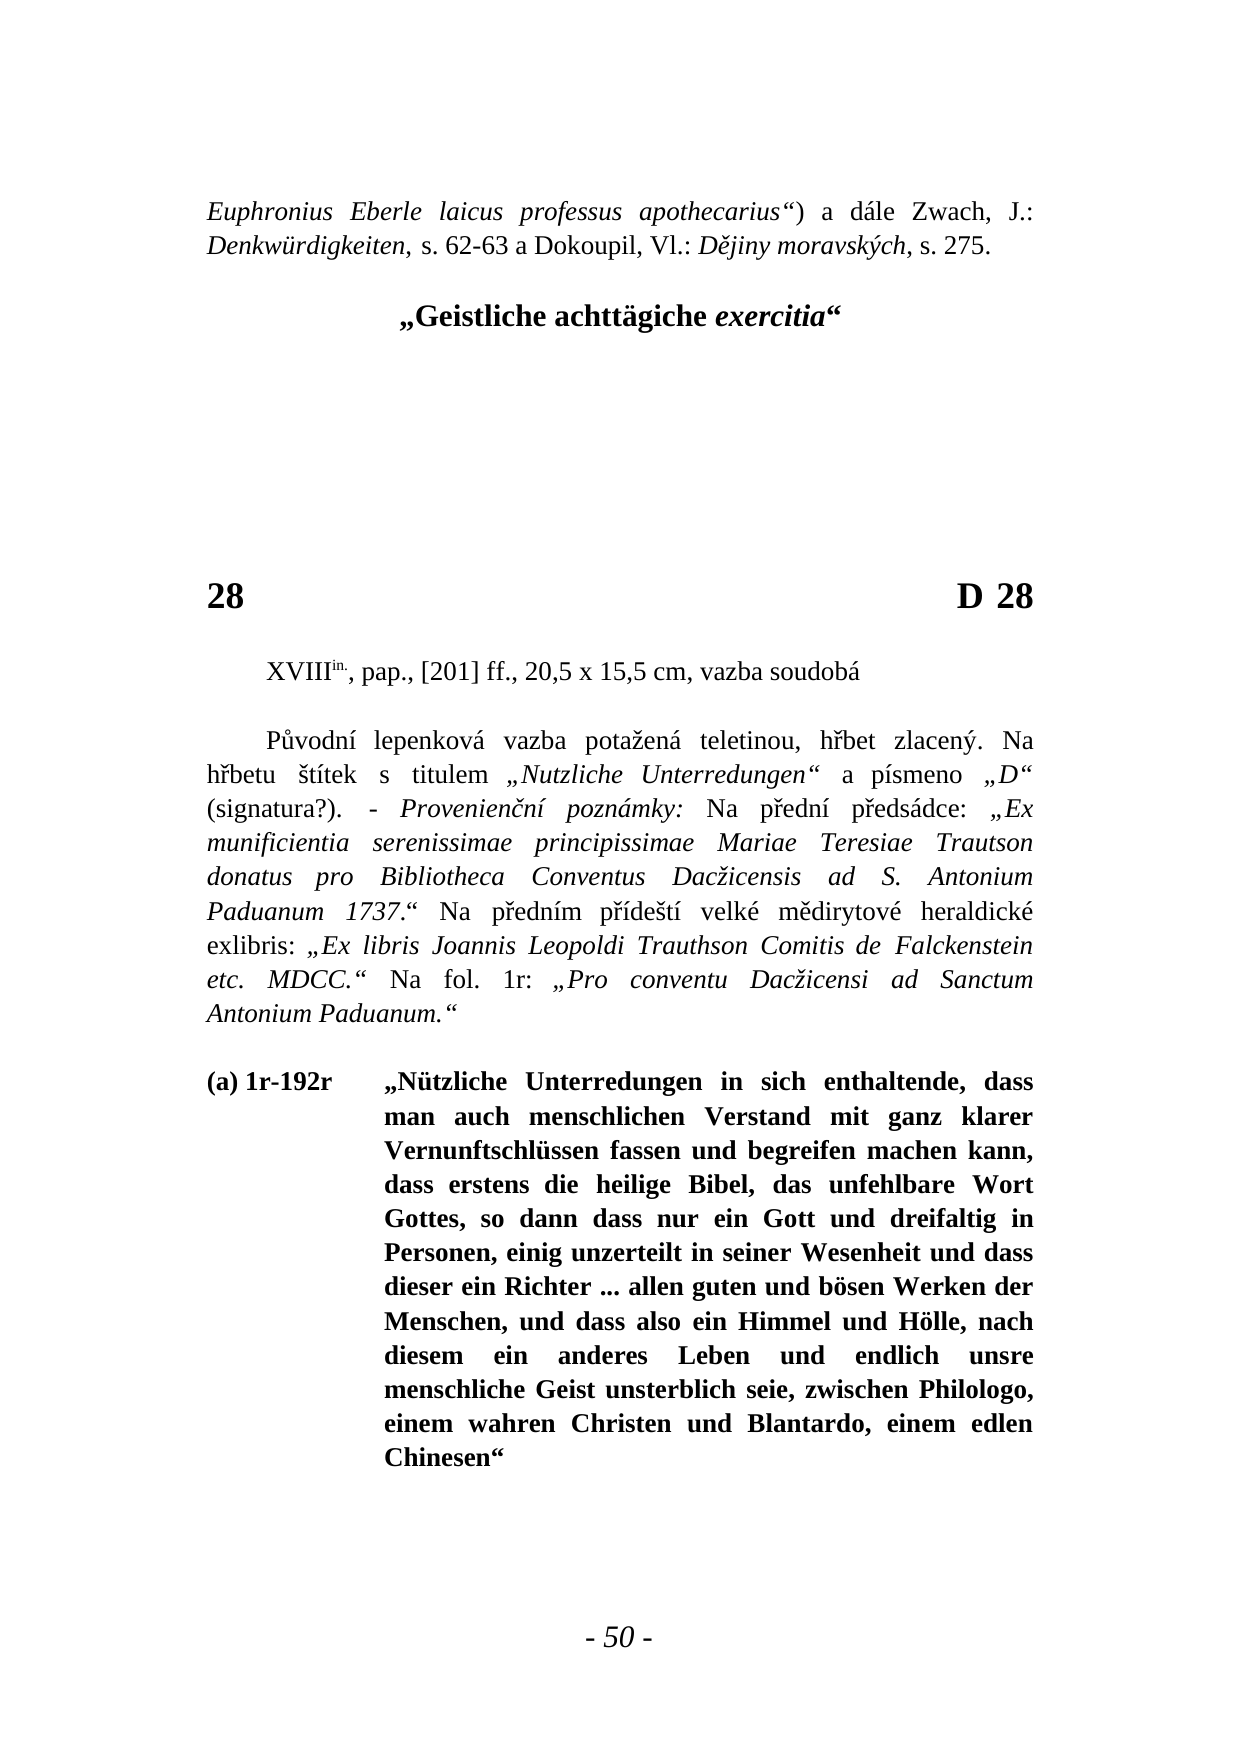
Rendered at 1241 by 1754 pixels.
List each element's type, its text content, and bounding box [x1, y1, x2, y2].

text Euphronius Eberle laicus professus apothecarius“) a dále Zwach, J.: Denkwürdigkeiten, s. 62-63 a Dokoupil, Vl.: Dějiny moravských, s. 275. [207, 195, 1033, 260]
text Původní lepenková vazba potažená teletinou, hřbet zlacený. Na hřbetu štítek s titulem „Nutzliche Unterredungen“ a písmeno „D“ (signatura?). - Provenienční poznámky: Na přední předsádce: „Ex munificientia serenissimae principissimae Mariae Teresiae Trautson donatus pro Bibliotheca Conventus Dacžicensis ad S. Antonium Paduanum 1737.“ Na předním přídeští velké mědirytové heraldické exlibris: „Ex libris Joannis Leopoldi Trauthson Comitis de Falckenstein etc. MDCC.“ Na fol. 1r: „Pro conventu Dacžicensi ad Sanctum Antonium Paduanum.“ [207, 724, 1033, 1028]
text XVIIIin., pap., [201] ff., 20,5 x 15,5 cm, vazba soudobá [266, 655, 1033, 687]
text „Geistliche achttägiche exercitia“ [207, 297, 1033, 333]
text 28 D 28 [207, 574, 1033, 617]
text (a) 1r-192r „Nützliche Unterredungen in sich enthaltende, dass man auch menschlichen Verstand mit ganz klarer Vernunftschlüssen fassen und begreifen machen kann, dass erstens die heilige Bibel, das unfehlbare Wort Gottes, so dann dass nur ein Gott und dreifaltig in Personen, einig unzerteilt in seiner Wesenheit und dass dieser ein Richter ... allen guten und bösen Werken der Menschen, und dass also ein Himmel und Hölle, nach diesem ein anderes Leben und endlich unsre menschliche Geist unsterblich seie, zwischen Philologo, einem wahren Christen und Blantardo, einem edlen Chinesen“ [207, 1065, 1033, 1472]
